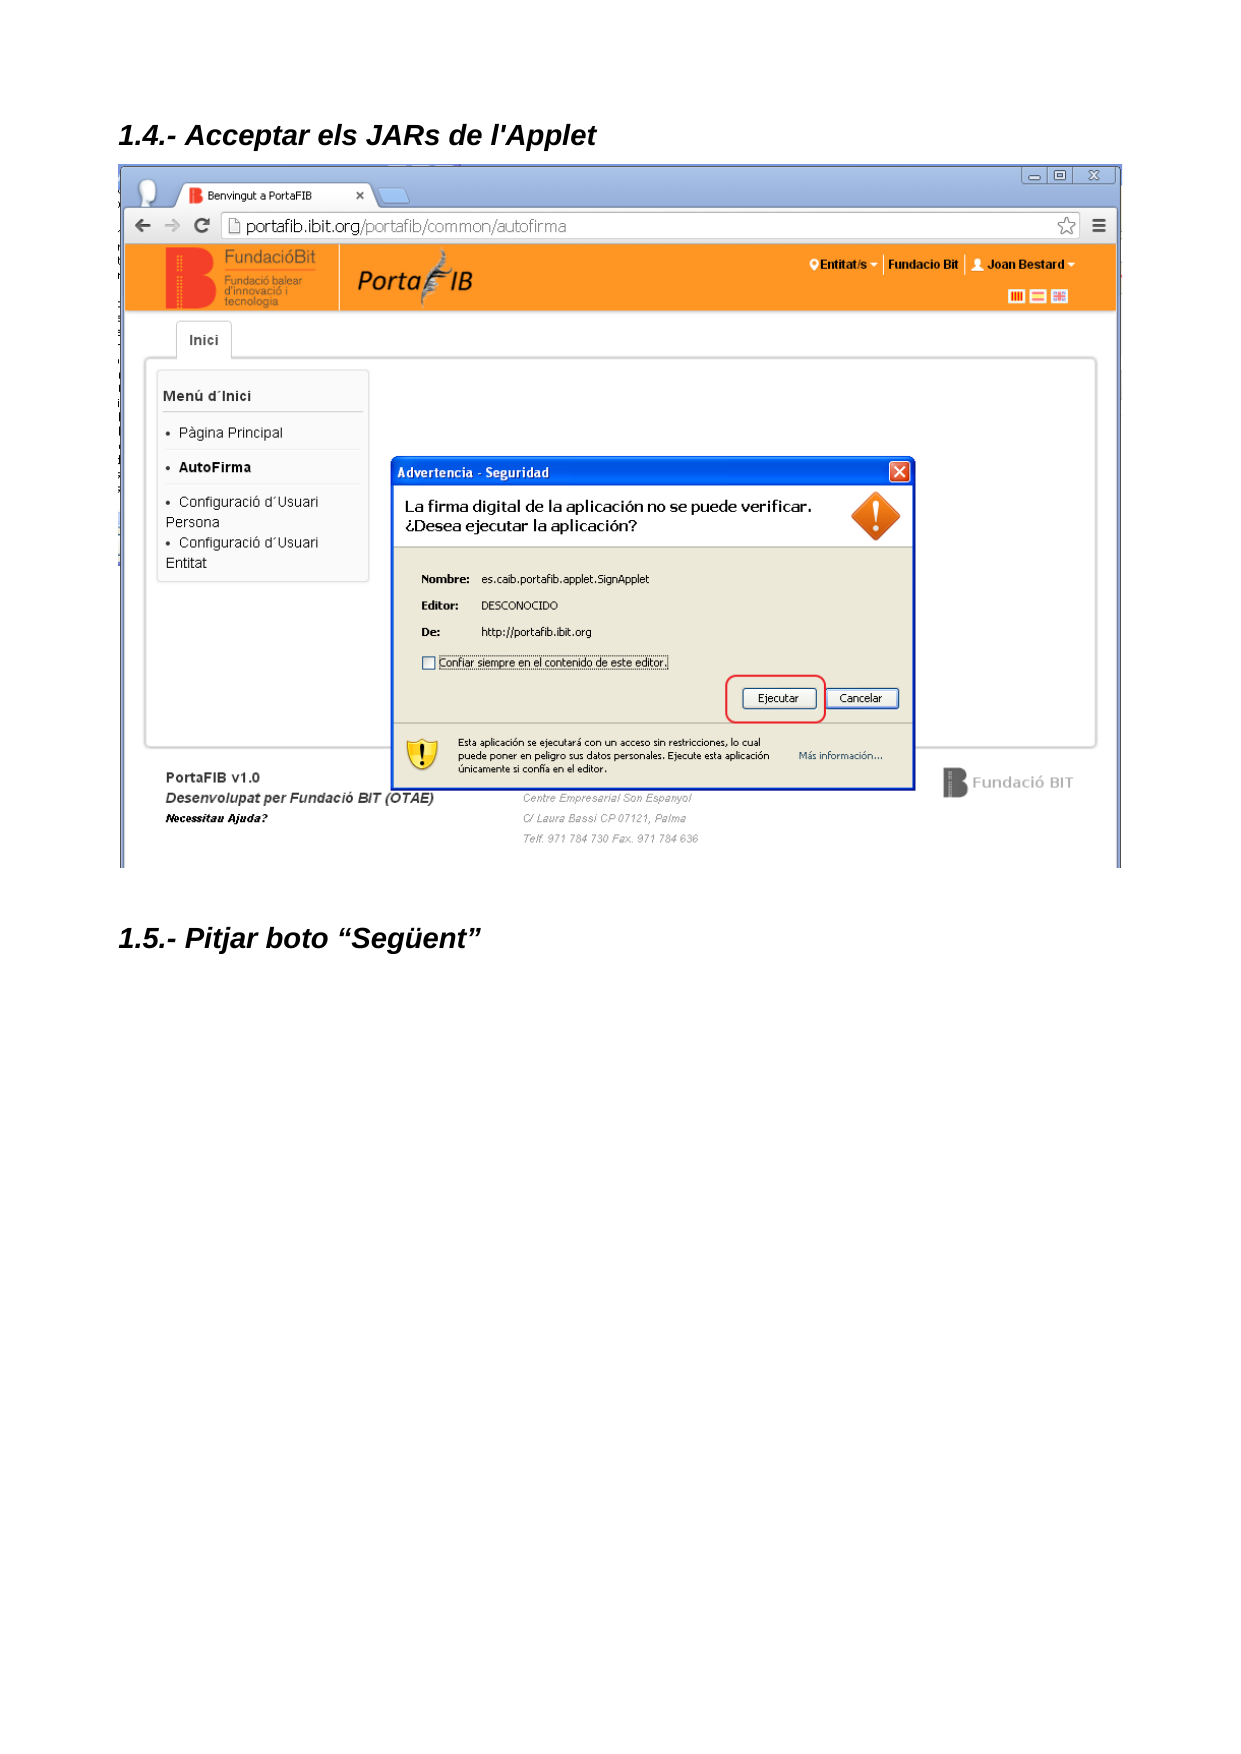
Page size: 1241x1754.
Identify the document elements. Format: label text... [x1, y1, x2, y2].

picture [118, 164, 1123, 868]
subtitle Acceptar els JARs de l'Applet [118, 118, 1122, 152]
subtitle Pitjar boto “Següent” [118, 921, 1122, 954]
